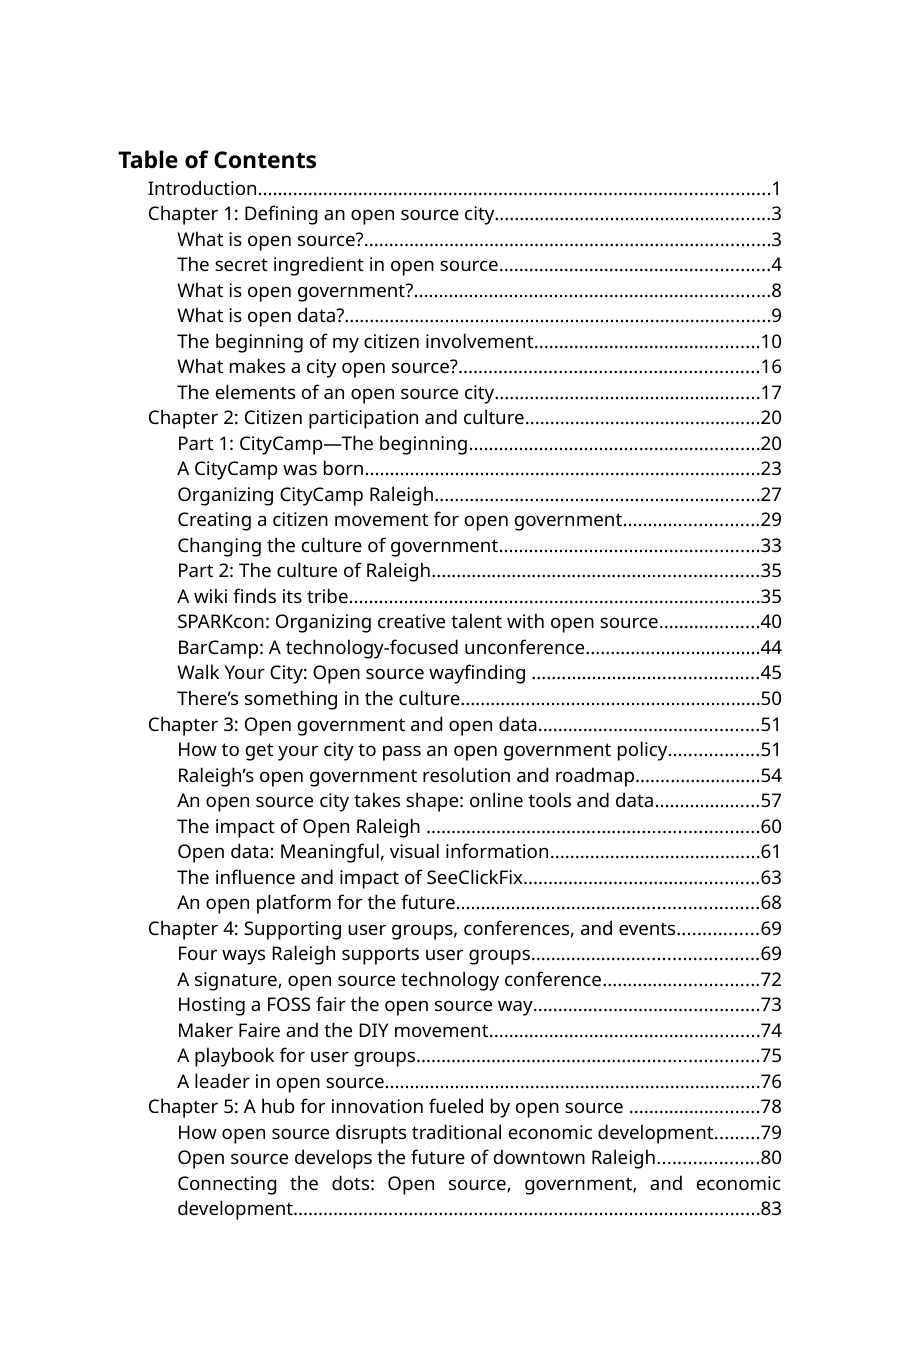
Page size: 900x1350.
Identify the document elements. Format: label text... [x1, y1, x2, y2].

text Creating a citizen movement for open government 29 [177, 507, 782, 532]
text How to get your city to pass an open government policy 51 [177, 736, 782, 762]
text A signature, open source technology conference 72 [177, 966, 782, 992]
text BarCamp: A technology-focused unconference 44 [177, 634, 782, 660]
text Chapter 4: Supporting user groups, conferences, and events 69 [148, 915, 782, 941]
text Walk Your City: Open source wayfinding 45 [177, 660, 782, 685]
text Open data: Meaningful, visual information 61 [177, 838, 782, 864]
text Open source develops the future of downtown Raleigh 80 [177, 1145, 782, 1170]
text What makes a city open source? 16 [177, 353, 782, 379]
text The elements of an open source city 17 [177, 379, 782, 404]
text Four ways Raleigh supports user groups 69 [177, 941, 782, 966]
text What is open source? 3 [177, 226, 782, 251]
text A CityCamp was born 23 [177, 456, 782, 481]
text A leader in open source 76 [177, 1068, 782, 1094]
text Raleigh’s open government resolution and roadmap 54 [177, 762, 782, 787]
text The secret ingredient in open source 4 [177, 251, 782, 277]
text Chapter 3: Open government and open data 51 [148, 711, 782, 736]
text An open source city takes shape: online tools and data 57 [177, 787, 782, 813]
text The influence and impact of SeeClickFix 63 [177, 864, 782, 889]
text Maker Faire and the DIY movement 74 [177, 1017, 782, 1043]
text Hosting a FOSS fair the open source way 73 [177, 992, 782, 1017]
text Chapter 2: Citizen participation and culture 20 [148, 404, 782, 430]
text What is open government? 8 [177, 277, 782, 302]
text Part 2: The culture of Raleigh 35 [177, 558, 782, 583]
text The beginning of my citizen involvement 10 [177, 328, 782, 353]
text Introduction 1 [148, 175, 782, 200]
subtitle Table of Contents [118, 144, 782, 175]
text An open platform for the future 68 [177, 889, 782, 915]
text Part 1: CityCamp—The beginning 20 [177, 430, 782, 456]
text A wiki finds its tribe 35 [177, 583, 782, 609]
text Organizing CityCamp Raleigh 27 [177, 481, 782, 507]
text There’s something in the culture 50 [177, 685, 782, 711]
text Chapter 5: A hub for innovation fueled by open source 78 [148, 1094, 782, 1119]
text How open source disrupts traditional economic development 79 [177, 1119, 782, 1145]
text Chapter 1: Defining an open source city 3 [148, 200, 782, 226]
text Connecting the dots: Open source, government, and economic development 83 [177, 1170, 782, 1221]
text The impact of Open Raleigh 60 [177, 813, 782, 838]
text Changing the culture of government 33 [177, 532, 782, 558]
text A playbook for user groups 75 [177, 1043, 782, 1068]
text What is open data? 9 [177, 302, 782, 328]
text SPARKcon: Organizing creative talent with open source 40 [177, 609, 782, 634]
